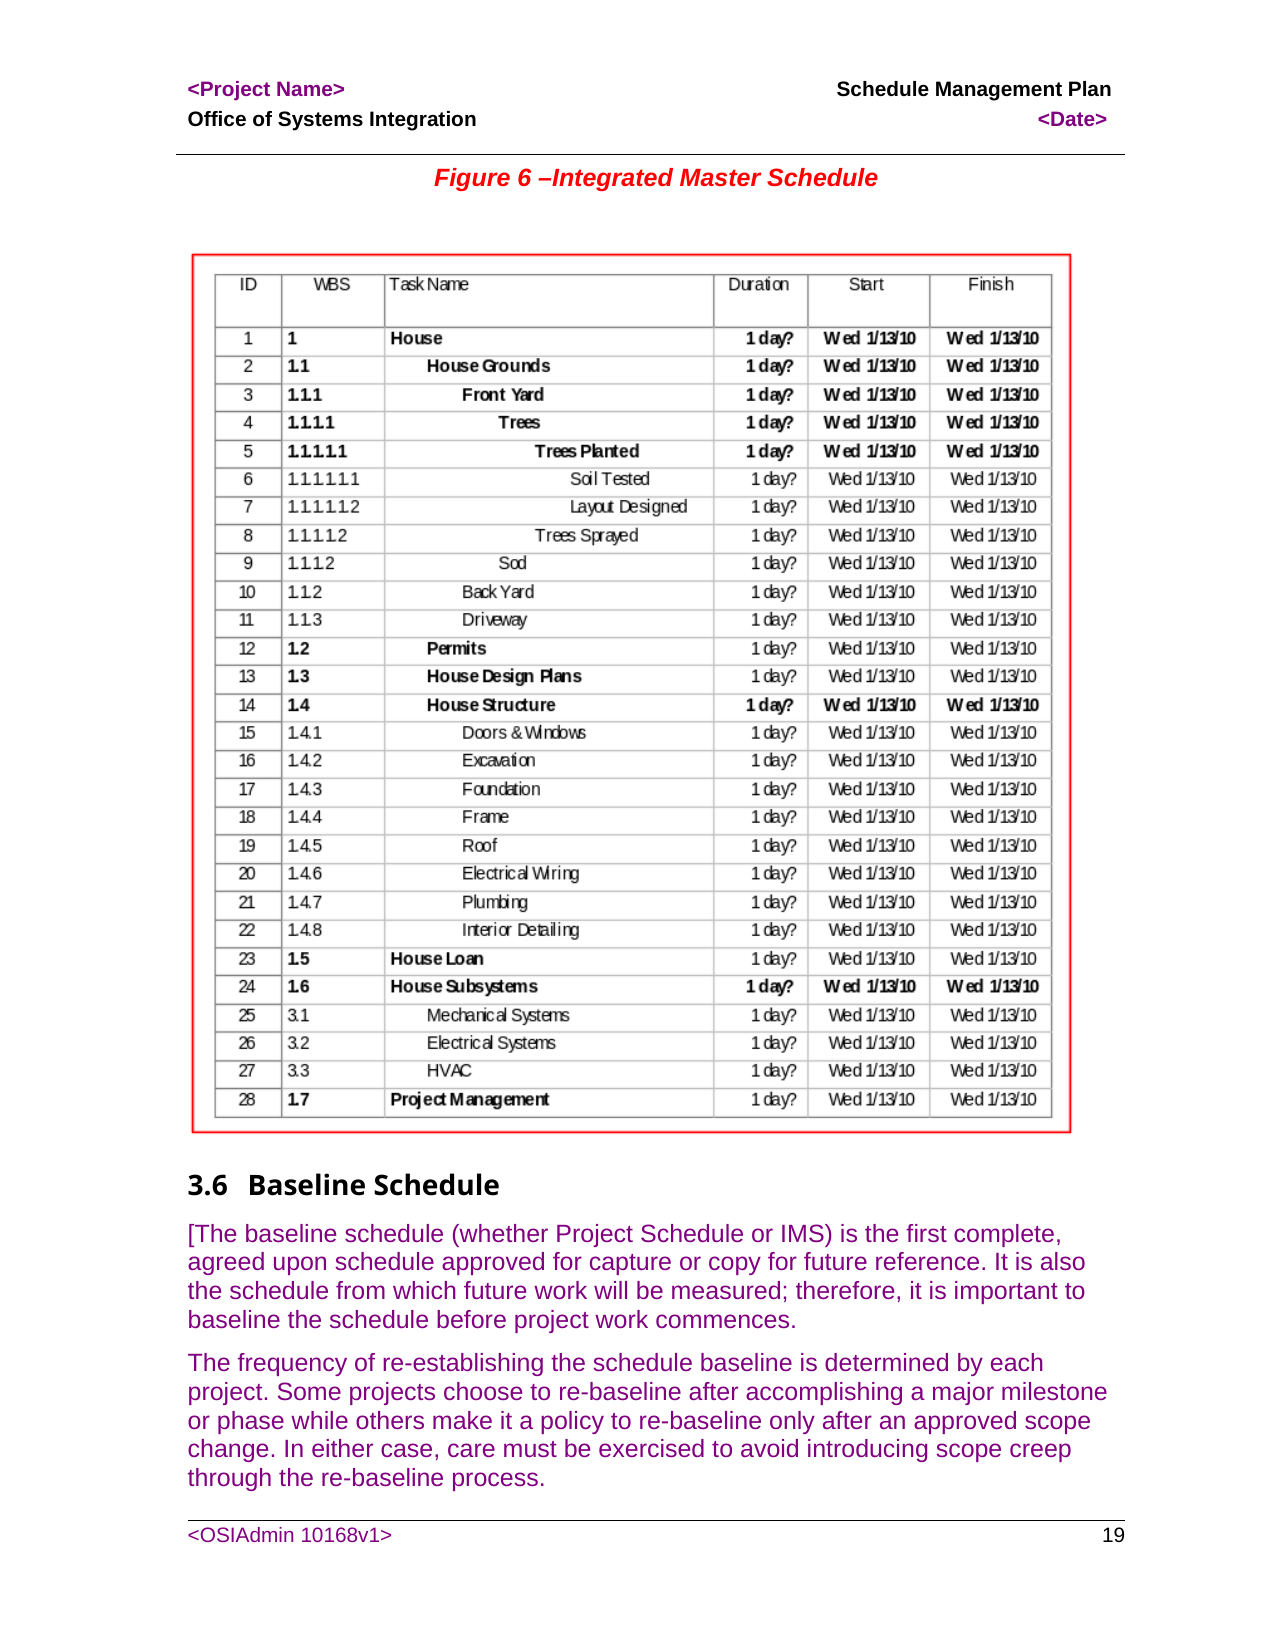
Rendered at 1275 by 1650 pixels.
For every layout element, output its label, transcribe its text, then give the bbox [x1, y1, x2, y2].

subtitle Baseline Schedule [187, 1166, 1125, 1204]
text Figure 6 –Integrated Master Schedule [187, 163, 1125, 192]
text [The baseline schedule (whether Project Schedule or IMS) is the first complete, agreed upon schedule approved for capture or copy for future reference. It is also the schedule from which future work will be measured; therefore, it is important to baseline the schedule before project work commences. [187, 1219, 1125, 1334]
text The frequency of re-establishing the schedule baseline is determined by each project. Some projects choose to re-baseline after accomplishing a major milestone or phase while others make it a policy to re-baseline only after an approved scope change. In either case, care must be exercised to avoid introducing scope creep through the re-baseline process. [187, 1348, 1125, 1492]
